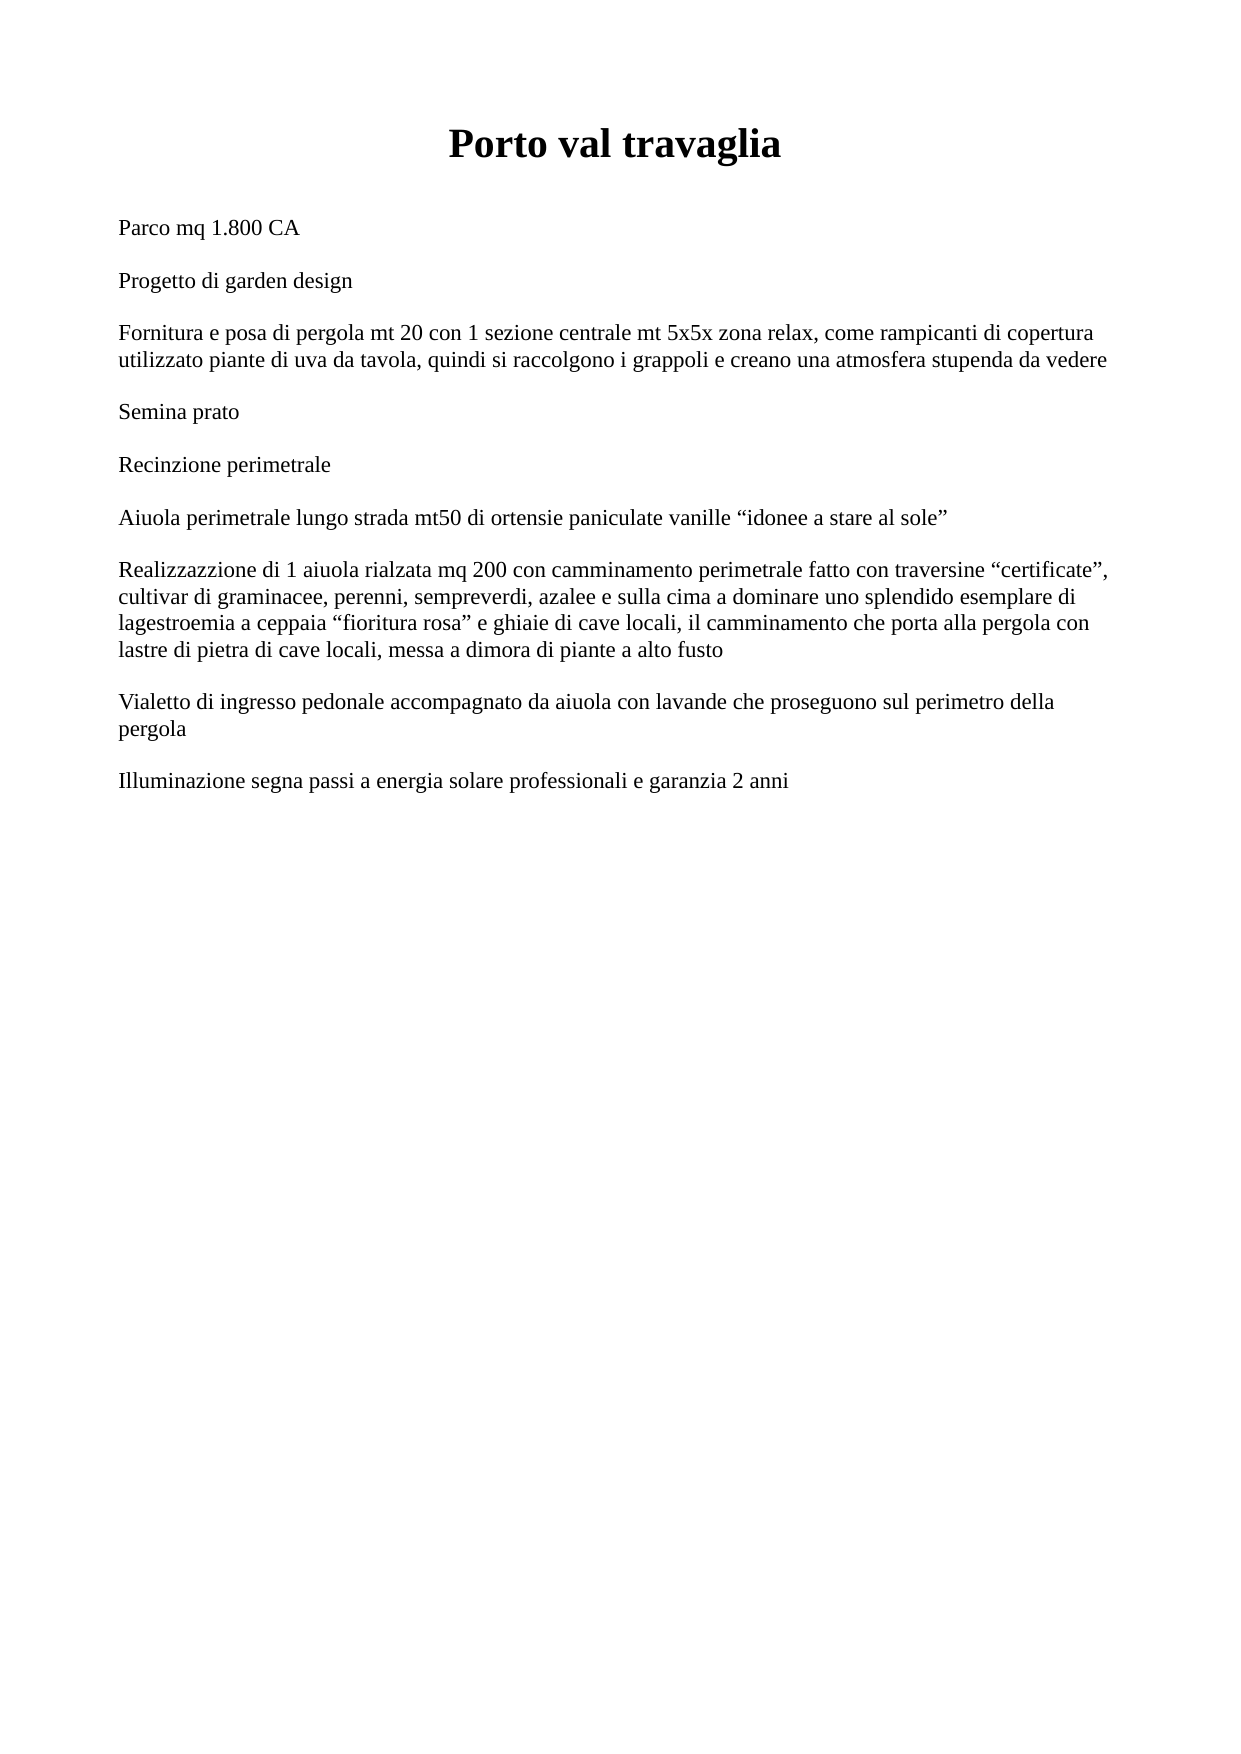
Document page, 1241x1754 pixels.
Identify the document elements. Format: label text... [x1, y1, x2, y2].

text Porto val travaglia [118, 118, 1122, 166]
text Progetto di garden design [118, 267, 1122, 293]
text Parco mq 1.800 CA [118, 214, 1122, 240]
text Realizzazzione di 1 aiuola rialzata mq 200 con camminamento perimetrale fatto con traversine “certificate”, cultivar di graminacee, perenni, sempreverdi, azalee e sulla cima a dominare uno splendido esemplare di lagestroemia a ceppaia “fioritura rosa” e ghiaie di cave locali, il camminamento che porta alla pergola con lastre di pietra di cave locali, messa a dimora di piante a alto fusto [118, 557, 1122, 662]
text Recinzione perimetrale [118, 451, 1122, 477]
text Aiuola perimetrale lungo strada mt50 di ortensie paniculate vanille “idonee a stare al sole” [118, 504, 1122, 530]
text Semina prato [118, 398, 1122, 425]
text Fornitura e posa di pergola mt 20 con 1 sezione centrale mt 5x5x zona relax, come rampicanti di copertura utilizzato piante di uva da tavola, quindi si raccolgono i grappoli e creano una atmosfera stupenda da vedere [118, 319, 1122, 372]
text Vialetto di ingresso pedonale accompagnato da aiuola con lavande che proseguono sul perimetro della pergola [118, 688, 1122, 741]
text Illuminazione segna passi a energia solare professionali e garanzia 2 anni [118, 767, 1122, 794]
